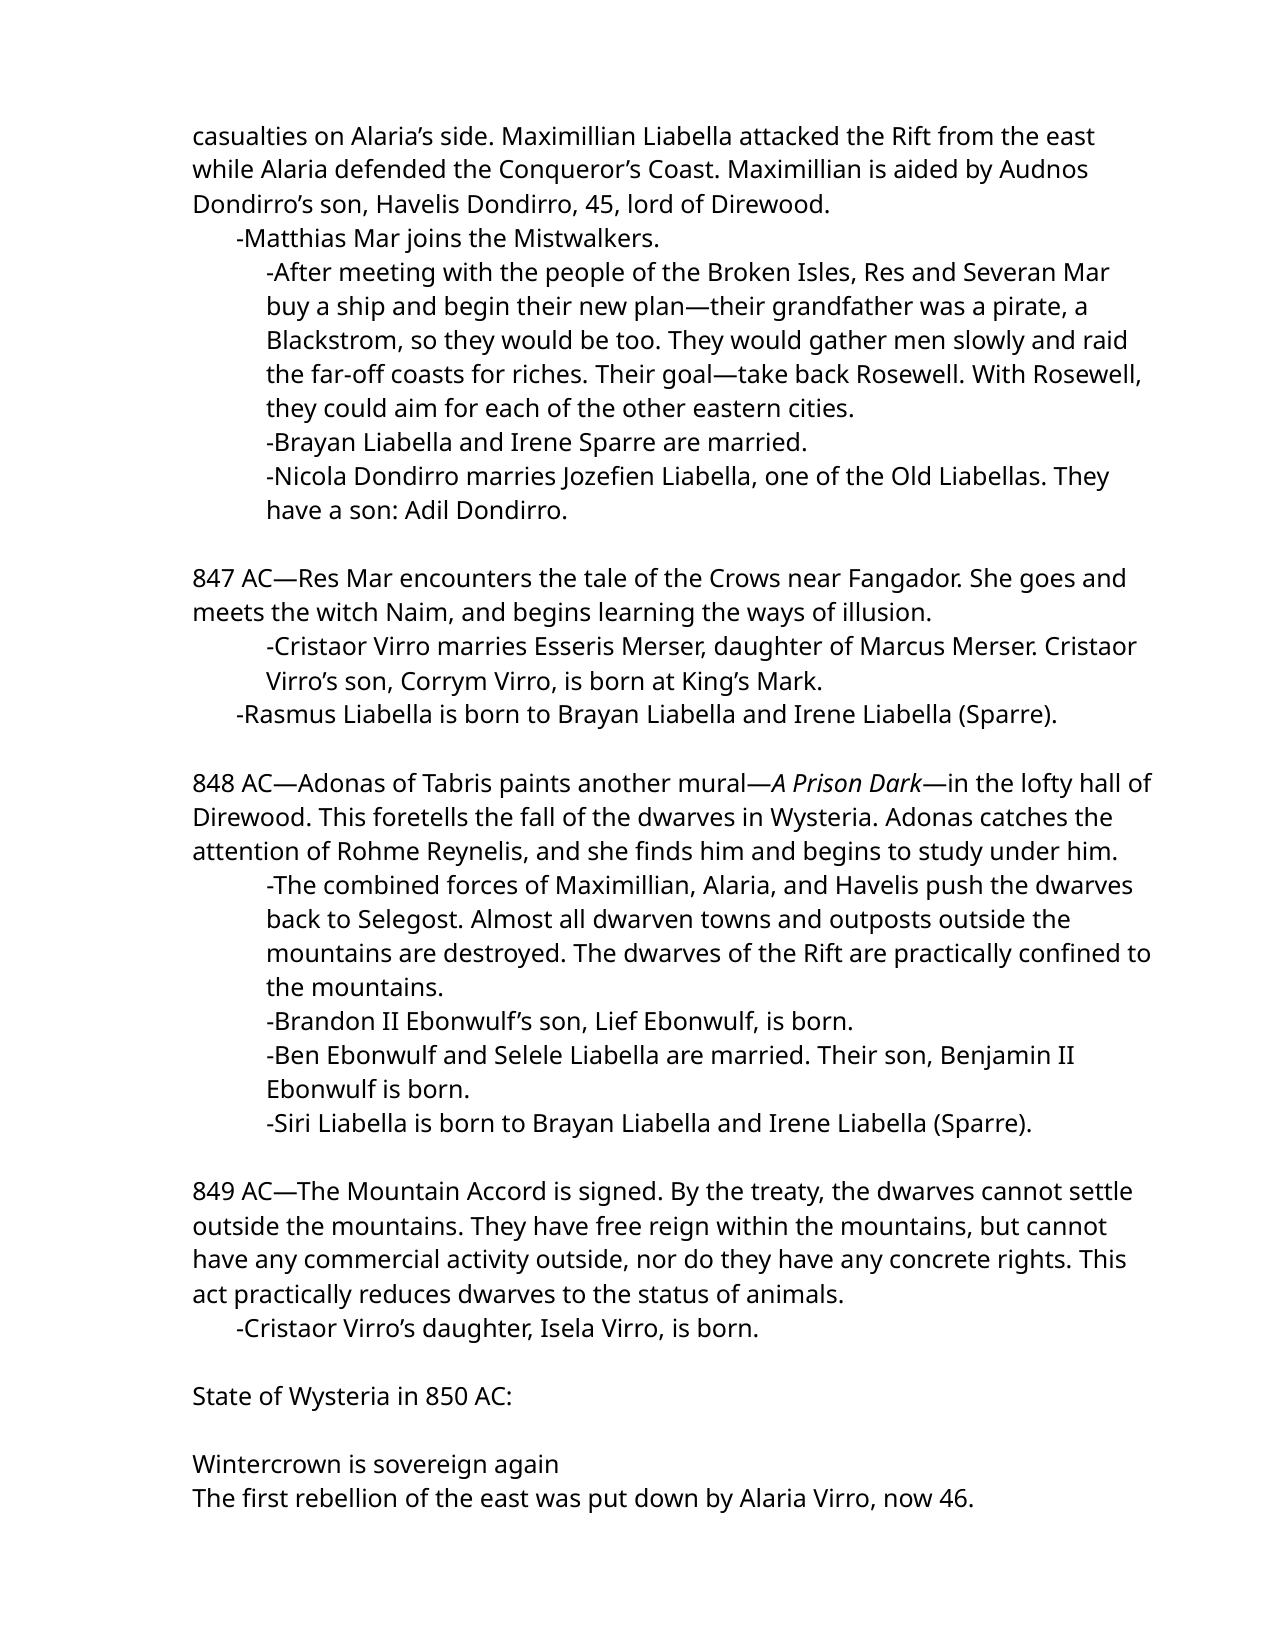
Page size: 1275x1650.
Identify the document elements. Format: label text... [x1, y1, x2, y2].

text -The combined forces of Maximillian, Alaria, and Havelis push the dwarves back to Selegost. Almost all dwarven towns and outposts outside the mountains are destroyed. The dwarves of the Rift are practically confined to the mountains. [266, 867, 1157, 1004]
text Wintercrown is sovereign again [192, 1447, 1157, 1481]
text The first rebellion of the east was put down by Alaria Virro, now 46. [192, 1481, 1157, 1515]
text -Nicola Dondirro marries Jozefien Liabella, one of the Old Liabellas. They have a son: Adil Dondirro. [266, 459, 1157, 527]
text -Rasmus Liabella is born to Brayan Liabella and Irene Liabella (Sparre). [192, 697, 1157, 731]
text -Cristaor Virro’s daughter, Isela Virro, is born. [192, 1310, 1157, 1344]
text 848 AC—Adonas of Tabris paints another mural—A Prison Dark—in the lofty hall of Direwood. This foretells the fall of the dwarves in Wysteria. Adonas catches the attention of Rohme Reynelis, and she finds him and begins to study under him. [192, 765, 1157, 867]
text -Brandon II Ebonwulf’s son, Lief Ebonwulf, is born. [266, 1004, 1157, 1038]
text -Brayan Liabella and Irene Sparre are married. [266, 425, 1157, 459]
text -Matthias Mar joins the Mistwalkers. [192, 220, 1157, 254]
text State of Wysteria in 850 AC: [192, 1378, 1157, 1412]
text -Siri Liabella is born to Brayan Liabella and Irene Liabella (Sparre). [266, 1106, 1157, 1140]
text -Cristaor Virro marries Esseris Merser, daughter of Marcus Merser. Cristaor Virro’s son, Corrym Virro, is born at King’s Mark. [266, 629, 1157, 697]
text -Ben Ebonwulf and Selele Liabella are married. Their son, Benjamin II Ebonwulf is born. [266, 1038, 1157, 1106]
text 847 AC—Res Mar encounters the tale of the Crows near Fangador. She goes and meets the witch Naim, and begins learning the ways of illusion. [192, 561, 1157, 629]
text casualties on Alaria’s side. Maximillian Liabella attacked the Rift from the east while Alaria defended the Conqueror’s Coast. Maximillian is aided by Audnos Dondirro’s son, Havelis Dondirro, 45, lord of Direwood. [192, 118, 1157, 220]
text 849 AC—The Mountain Accord is signed. By the treaty, the dwarves cannot settle outside the mountains. They have free reign within the mountains, but cannot have any commercial activity outside, nor do they have any concrete rights. This act practically reduces dwarves to the status of animals. [192, 1174, 1157, 1310]
text -After meeting with the people of the Broken Isles, Res and Severan Mar buy a ship and begin their new plan—their grandfather was a pirate, a Blackstrom, so they would be too. They would gather men slowly and raid the far-off coasts for riches. Their goal—take back Rosewell. With Rosewell, they could aim for each of the other eastern cities. [266, 254, 1157, 425]
